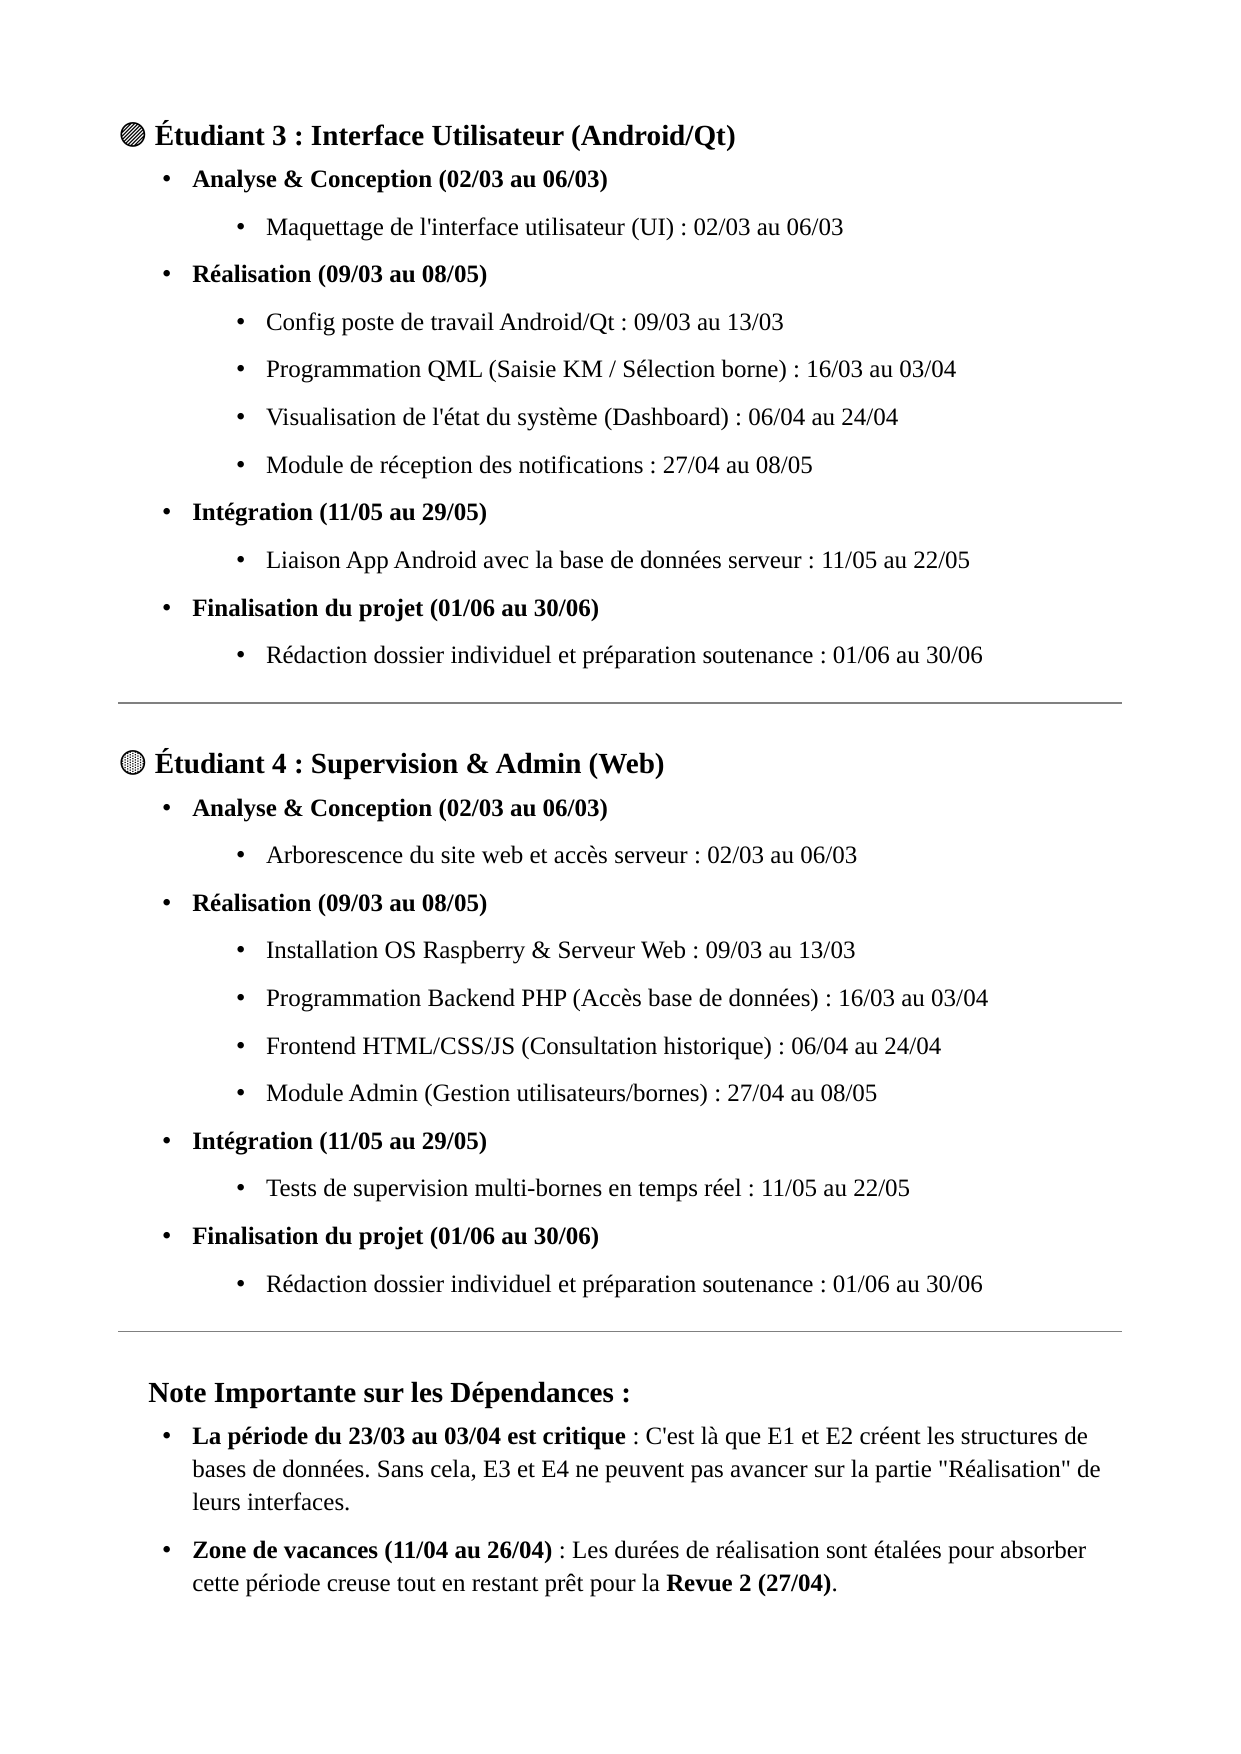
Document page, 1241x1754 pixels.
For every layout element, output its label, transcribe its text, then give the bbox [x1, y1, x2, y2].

list Frontend HTML/CSS/JS (Consultation historique) : 06/04 au 24/04 [236, 1031, 1122, 1059]
list Réalisation (09/03 au 08/05) [162, 259, 1122, 288]
list Installation OS Raspberry & Serveur Web : 09/03 au 13/03 [236, 936, 1122, 964]
list Finalisation du projet (01/06 au 30/06) [162, 1221, 1122, 1250]
list Analyse & Conception (02/03 au 06/03) [162, 793, 1122, 821]
list Visualisation de l'état du système (Dashboard) : 06/04 au 24/04 [236, 402, 1122, 431]
list Maquettage de l'interface utilisateur (UI) : 02/03 au 06/03 [236, 212, 1122, 241]
list Module Admin (Gestion utilisateurs/bornes) : 27/04 au 08/05 [236, 1078, 1122, 1107]
list Config poste de travail Android/Qt : 09/03 au 13/03 [236, 307, 1122, 336]
list Intégration (11/05 au 29/05) [162, 1126, 1122, 1155]
list Tests de supervision multi-bornes en temps réel : 11/05 au 22/05 [236, 1173, 1122, 1202]
subtitle 🟡 Étudiant 4 : Supervision & Admin (Web) [118, 747, 1122, 780]
list Intégration (11/05 au 29/05) [162, 497, 1122, 526]
list Rédaction dossier individuel et préparation soutenance : 01/06 au 30/06 [236, 640, 1122, 669]
list Module de réception des notifications : 27/04 au 08/05 [236, 450, 1122, 478]
list Liaison App Android avec la base de données serveur : 11/05 au 22/05 [236, 545, 1122, 574]
list Analyse & Conception (02/03 au 06/03) [162, 164, 1122, 193]
list Programmation Backend PHP (Accès base de données) : 16/03 au 03/04 [236, 983, 1122, 1012]
subtitle 🟣 Étudiant 3 : Interface Utilisateur (Android/Qt) [118, 118, 1122, 152]
list La période du 23/03 au 03/04 est critique : C'est là que E1 et E2 créent les structures de bases de données. Sans cela, E3 et E4 ne peuvent pas avancer sur la partie "Réalisation" de leurs interfaces. [162, 1421, 1122, 1516]
subtitle 📌 Note Importante sur les Dépendances : [118, 1375, 1122, 1409]
list Arborescence du site web et accès serveur : 02/03 au 06/03 [236, 840, 1122, 869]
list Zone de vacances (11/04 au 26/04) : Les durées de réalisation sont étalées pour absorber cette période creuse tout en restant prêt pour la Revue 2 (27/04). [162, 1535, 1122, 1597]
list Réalisation (09/03 au 08/05) [162, 888, 1122, 917]
list Programmation QML (Saisie KM / Sélection borne) : 16/03 au 03/04 [236, 354, 1122, 383]
list Rédaction dossier individuel et préparation soutenance : 01/06 au 30/06 [236, 1269, 1122, 1297]
list Finalisation du projet (01/06 au 30/06) [162, 593, 1122, 621]
